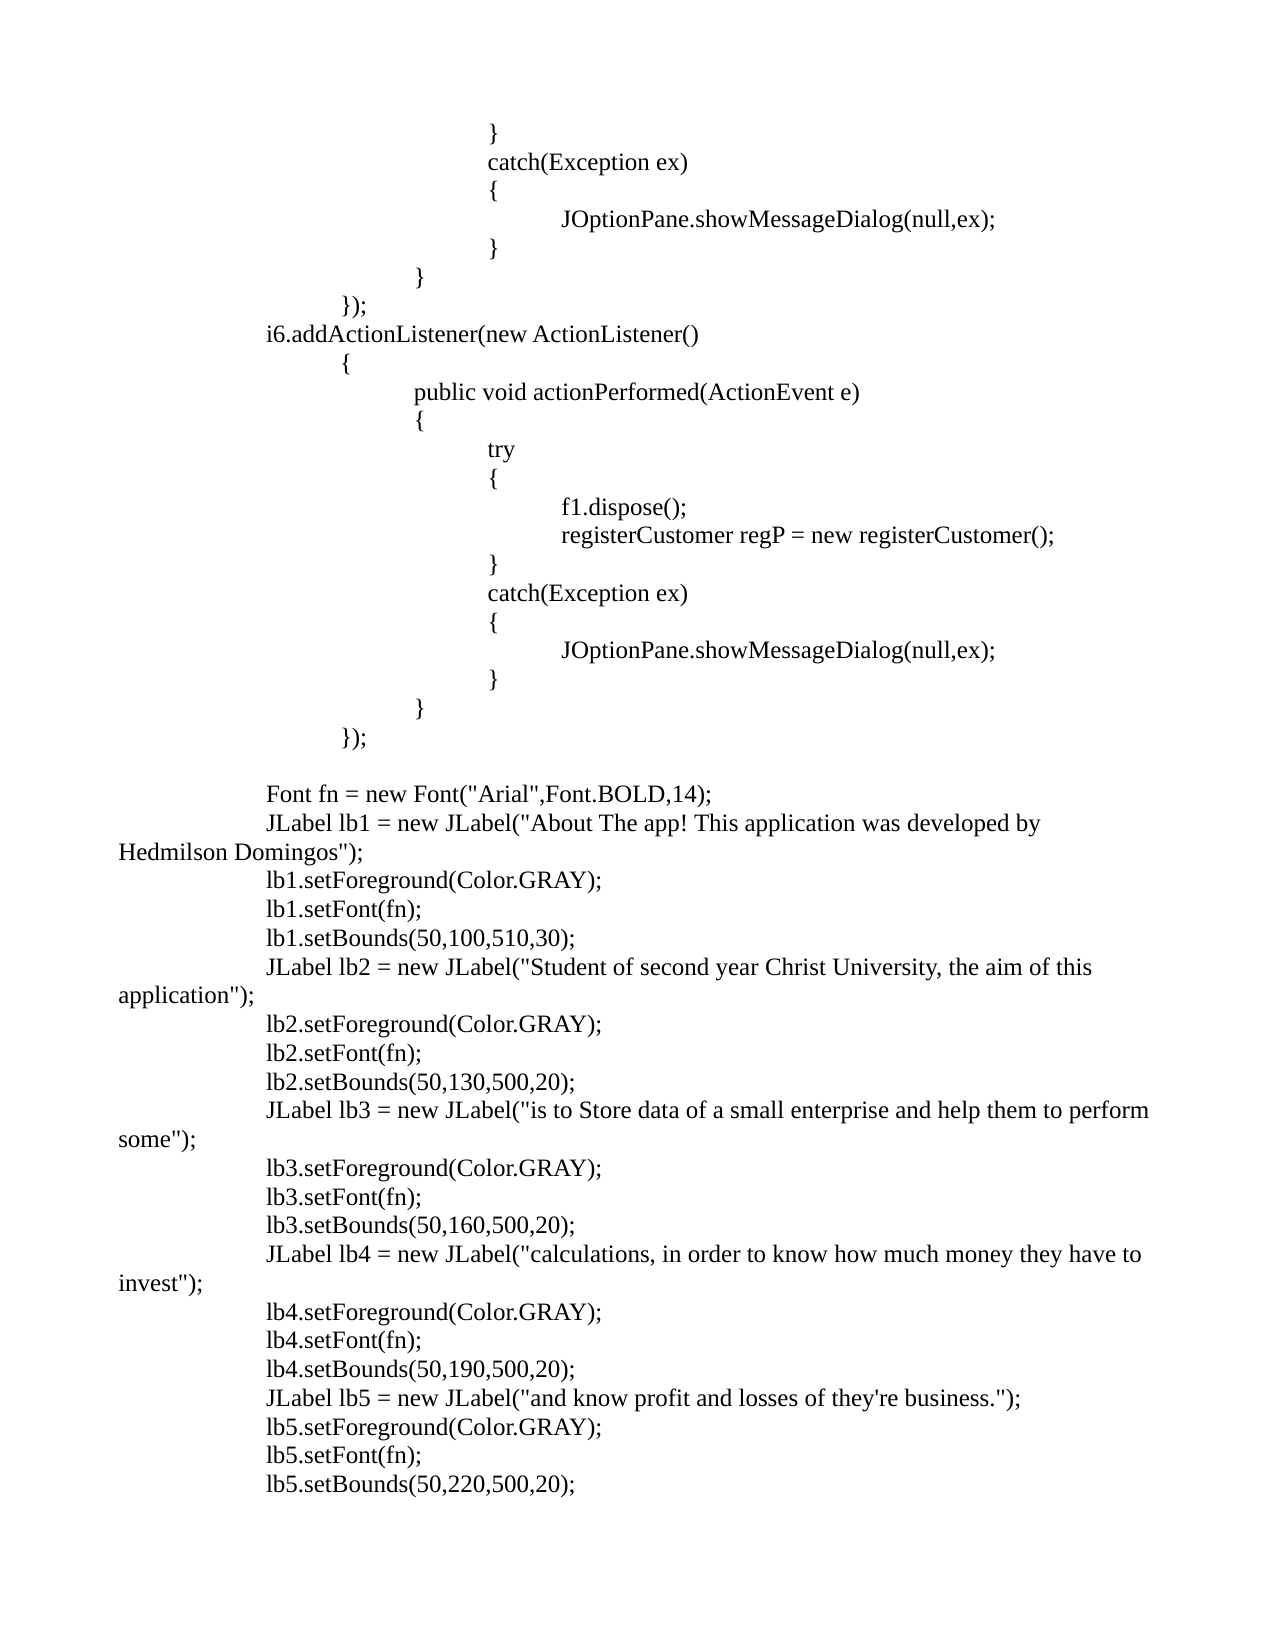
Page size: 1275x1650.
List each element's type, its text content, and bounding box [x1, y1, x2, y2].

text lb1.setBounds(50,100,510,30); [118, 923, 1157, 952]
text catch(Exception ex) [118, 578, 1157, 607]
text lb1.setForeground(Color.GRAY); [118, 866, 1157, 894]
text lb3.setBounds(50,160,500,20); [118, 1211, 1157, 1239]
text lb2.setBounds(50,130,500,20); [118, 1067, 1157, 1096]
text } [118, 549, 1157, 578]
text }); [118, 291, 1157, 319]
text public void actionPerformed(ActionEvent e) [118, 377, 1157, 406]
text JLabel lb4 = new JLabel("calculations, in order to know how much money they have to invest"); [118, 1239, 1157, 1297]
text } [118, 664, 1157, 693]
text JLabel lb3 = new JLabel("is to Store data of a small enterprise and help them to perform some"); [118, 1096, 1157, 1153]
text lb4.setForeground(Color.GRAY); [118, 1297, 1157, 1326]
text { [118, 463, 1157, 492]
text lb1.setFont(fn); [118, 894, 1157, 923]
text { [118, 348, 1157, 377]
text JOptionPane.showMessageDialog(null,ex); [118, 204, 1157, 233]
text JLabel lb5 = new JLabel("and know profit and losses of they're business."); [118, 1383, 1157, 1412]
text { [118, 176, 1157, 204]
text JLabel lb1 = new JLabel("About The app! This application was developed by Hedmilson Domingos"); [118, 808, 1157, 866]
text JOptionPane.showMessageDialog(null,ex); [118, 636, 1157, 664]
text { [118, 607, 1157, 636]
text lb3.setForeground(Color.GRAY); [118, 1153, 1157, 1182]
text Font fn = new Font("Arial",Font.BOLD,14); [118, 779, 1157, 808]
text JLabel lb2 = new JLabel("Student of second year Christ University, the aim of this application"); [118, 952, 1157, 1009]
text i6.addActionListener(new ActionListener() [118, 319, 1157, 348]
text try [118, 434, 1157, 463]
text lb2.setForeground(Color.GRAY); [118, 1009, 1157, 1038]
text lb3.setFont(fn); [118, 1182, 1157, 1211]
text lb4.setFont(fn); [118, 1326, 1157, 1354]
text { [118, 406, 1157, 434]
text lb4.setBounds(50,190,500,20); [118, 1354, 1157, 1383]
text } [118, 693, 1157, 722]
text lb5.setForeground(Color.GRAY); [118, 1412, 1157, 1441]
text f1.dispose(); [118, 492, 1157, 521]
text lb5.setBounds(50,220,500,20); [118, 1469, 1157, 1498]
text registerCustomer regP = new registerCustomer(); [118, 521, 1157, 549]
text lb5.setFont(fn); [118, 1441, 1157, 1469]
text } [118, 233, 1157, 262]
text } [118, 118, 1157, 147]
text }); [118, 722, 1157, 751]
text catch(Exception ex) [118, 147, 1157, 176]
text lb2.setFont(fn); [118, 1038, 1157, 1067]
text } [118, 262, 1157, 291]
